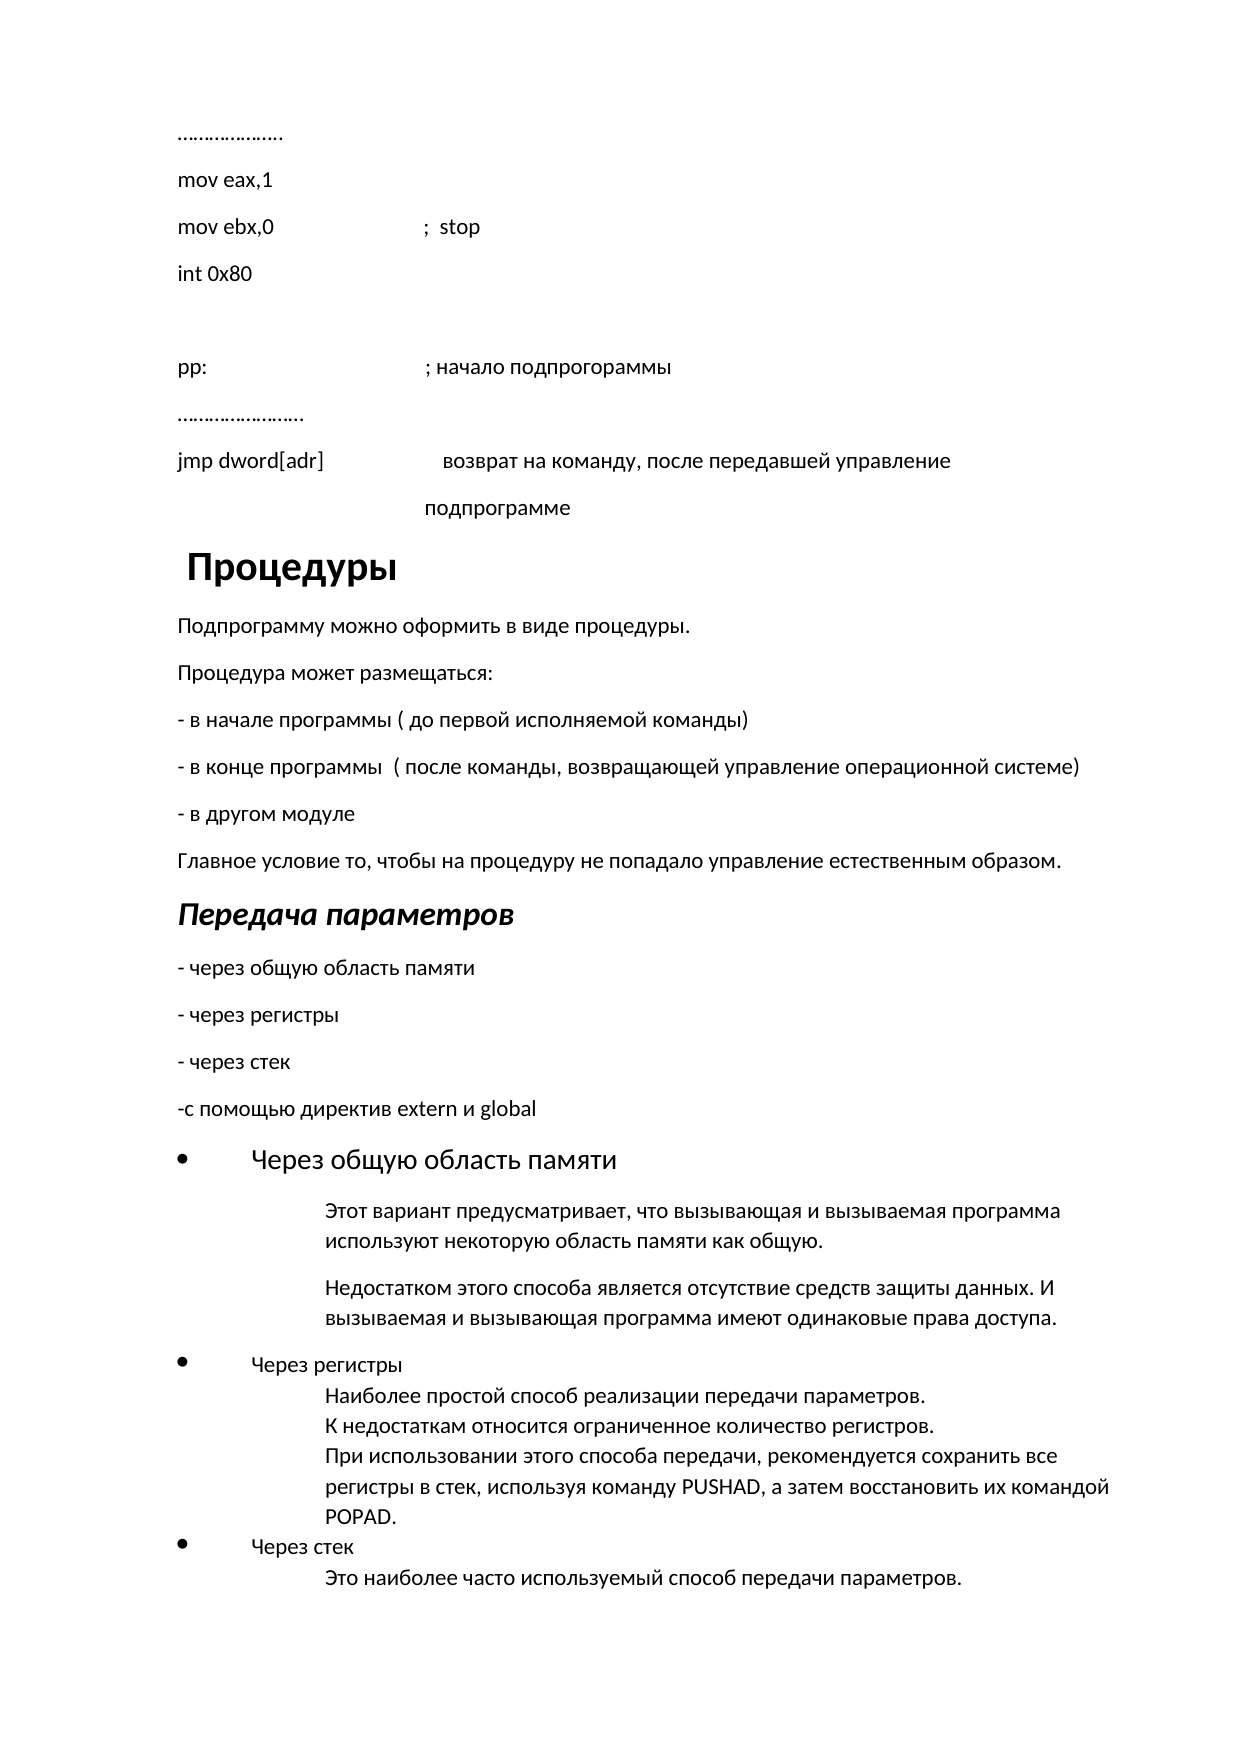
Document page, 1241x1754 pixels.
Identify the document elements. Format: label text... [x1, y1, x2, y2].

text mov eax,1 [177, 165, 1152, 193]
text -с помощью директив extern и global [177, 1094, 1152, 1122]
text - через регистры [177, 1000, 1152, 1028]
text ……………….. [177, 118, 1152, 146]
text Главное условие то, чтобы на процедуру не попадало управление естественным образом. [177, 846, 1152, 874]
text - в другом модуле [177, 799, 1152, 827]
text подпрограмме [177, 493, 1152, 521]
list Через общую область памяти [177, 1141, 1152, 1177]
list Через стек [177, 1532, 1152, 1561]
list Наиболее простой способ реализации передачи параметров. [325, 1381, 1152, 1409]
text Процедуры [177, 540, 1152, 591]
list К недостаткам относится ограниченное количество регистров. [325, 1411, 1152, 1439]
text jmp dword[adr] возврат на команду, после передавшей управление [177, 446, 1152, 474]
text …………………… [177, 399, 1152, 427]
text - через стек [177, 1047, 1152, 1075]
list Это наиболее часто используемый способ передачи параметров. [325, 1563, 1152, 1591]
text pp: ; начало подпрогораммы [177, 352, 1152, 381]
text - через общую область памяти [177, 953, 1152, 981]
text Процедура может размещаться: [177, 658, 1152, 686]
text Этот вариант предусматривает, что вызывающая и вызываемая программа используют некоторую область памяти как общую. [325, 1196, 1152, 1254]
text - в начале программы ( до первой исполняемой команды) [177, 705, 1152, 733]
text Передача параметров [177, 893, 1152, 933]
list При использовании этого способа передачи, рекомендуется сохранить все регистры в стек, используя команду PUSHAD, а затем восстановить их командой POPAD. [325, 1442, 1152, 1530]
text Недостатком этого способа является отсутствие средств защиты данных. И вызываемая и вызывающая программа имеют одинаковые права доступа. [325, 1273, 1152, 1331]
text Подпрограмму можно оформить в виде процедуры. [177, 612, 1152, 639]
list Через регистры [177, 1350, 1152, 1379]
text - в конце программы ( после команды, возвращающей управление операционной системе) [177, 752, 1152, 780]
text int 0x80 [177, 259, 1152, 287]
text mov ebx,0 ; stop [177, 212, 1152, 240]
